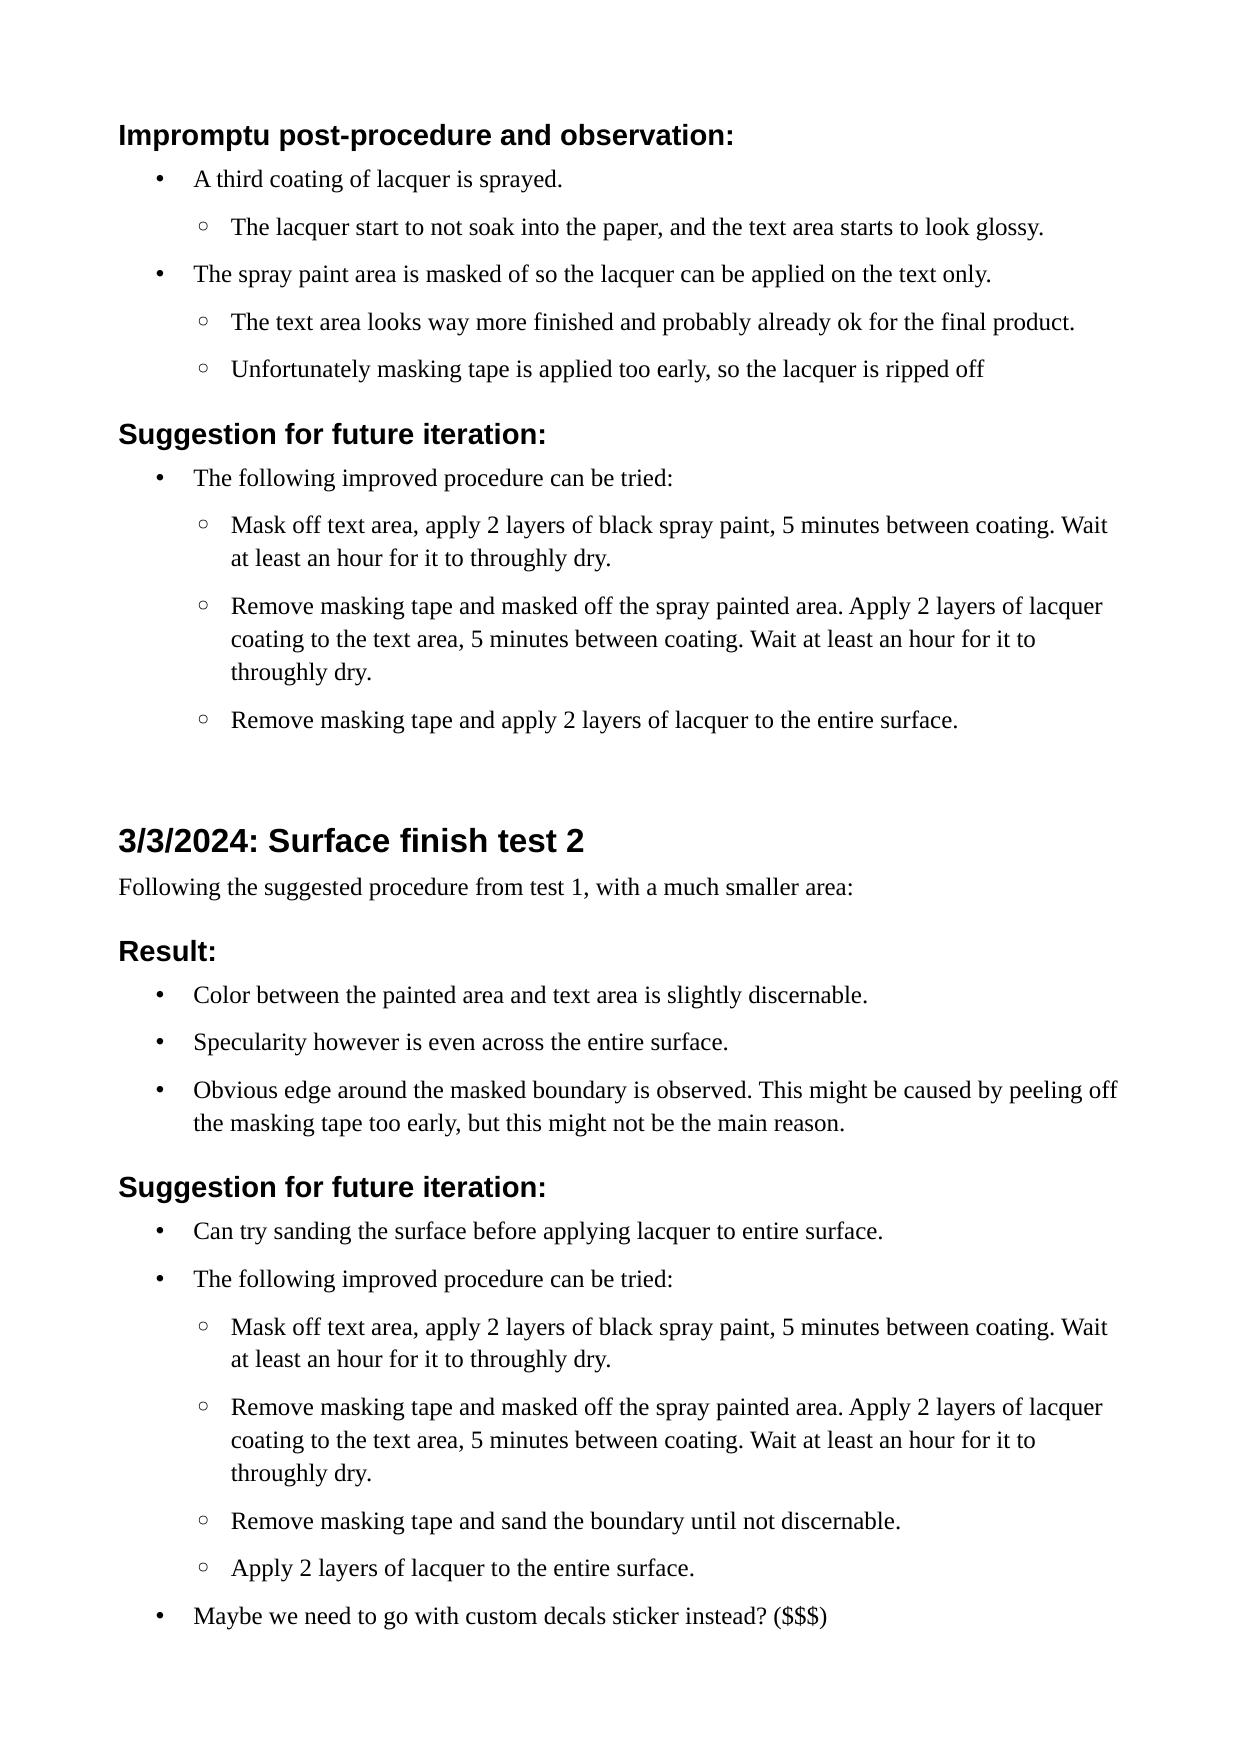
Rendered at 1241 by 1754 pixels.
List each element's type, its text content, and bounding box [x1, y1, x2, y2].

list Remove masking tape and masked off the spray painted area. Apply 2 layers of lacquer coating to the text area, 5 minutes between coating. Wait at least an hour for it to throughly dry. [193, 591, 1122, 686]
list Maybe we need to go with custom decals sticker instead? ($$$) [156, 1601, 1122, 1630]
list The spray paint area is masked of so the lacquer can be applied on the text only. [156, 259, 1122, 288]
list Color between the painted area and text area is slightly discernable. [156, 980, 1122, 1009]
list Specularity however is even across the entire surface. [156, 1027, 1122, 1056]
list Mask off text area, apply 2 layers of black spray paint, 5 minutes between coating. Wait at least an hour for it to throughly dry. [193, 510, 1122, 572]
list Remove masking tape and masked off the spray painted area. Apply 2 layers of lacquer coating to the text area, 5 minutes between coating. Wait at least an hour for it to throughly dry. [193, 1392, 1122, 1487]
list The lacquer start to not soak into the paper, and the text area starts to look glossy. [193, 212, 1122, 241]
list Apply 2 layers of lacquer to the entire surface. [193, 1553, 1122, 1582]
list A third coating of lacquer is sprayed. [156, 164, 1122, 193]
list Obvious edge around the masked boundary is observed. This might be caused by peeling off the masking tape too early, but this might not be the main reason. [156, 1075, 1122, 1137]
subtitle Suggestion for future iteration: [118, 417, 1122, 450]
list Mask off text area, apply 2 layers of black spray paint, 5 minutes between coating. Wait at least an hour for it to throughly dry. [193, 1312, 1122, 1373]
list The following improved procedure can be tried: [156, 463, 1122, 492]
subtitle Suggestion for future iteration: [118, 1170, 1122, 1204]
subtitle Impromptu post-procedure and observation: [118, 118, 1122, 152]
subtitle Result: [118, 934, 1122, 967]
list Can try sanding the surface before applying lacquer to entire surface. [156, 1216, 1122, 1245]
list Remove masking tape and sand the boundary until not discernable. [193, 1506, 1122, 1534]
subtitle 3/3/2024: Surface finish test 2 [118, 821, 1122, 859]
text Following the suggested procedure from test 1, with a much smaller area: [118, 872, 1122, 900]
list The following improved procedure can be tried: [156, 1264, 1122, 1293]
list Unfortunately masking tape is applied too early, so the lacquer is ripped off [193, 354, 1122, 383]
list The text area looks way more finished and probably already ok for the final product. [193, 307, 1122, 336]
list Remove masking tape and apply 2 layers of lacquer to the entire surface. [193, 705, 1122, 733]
